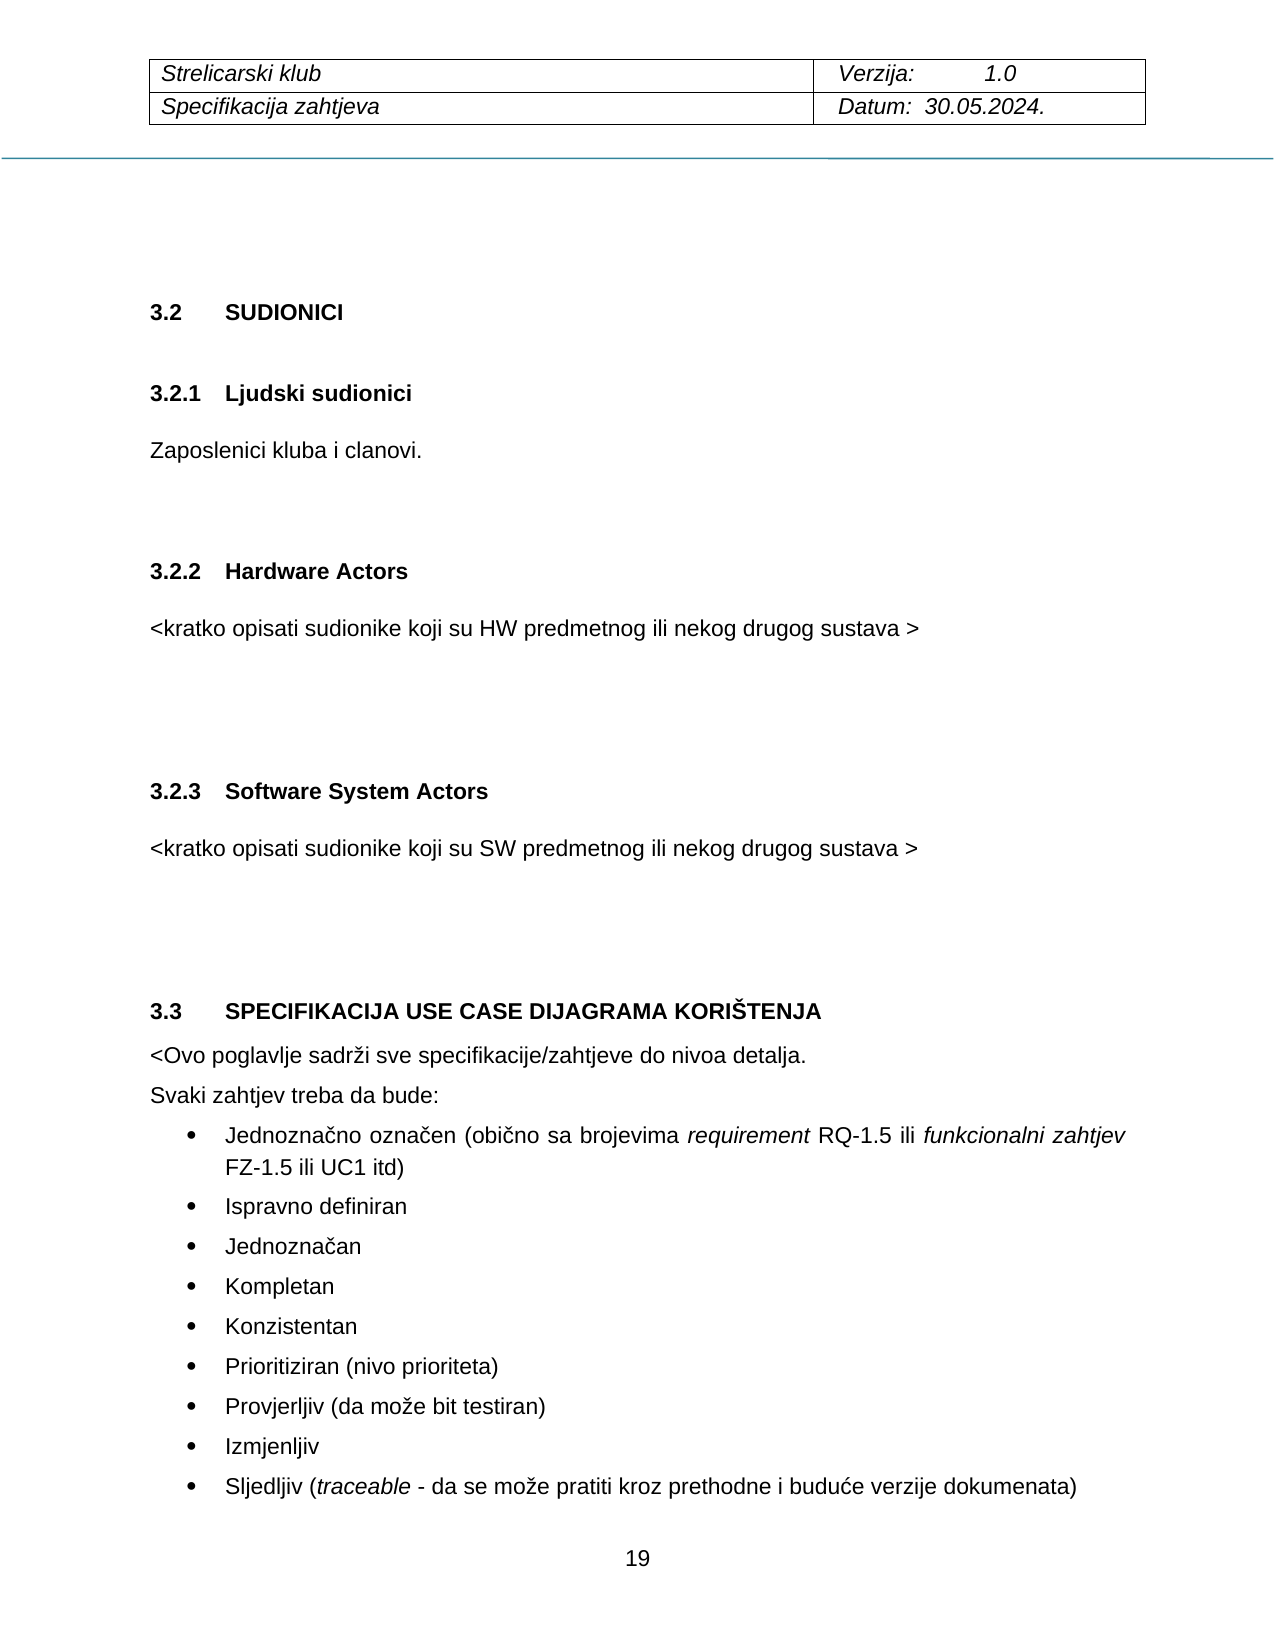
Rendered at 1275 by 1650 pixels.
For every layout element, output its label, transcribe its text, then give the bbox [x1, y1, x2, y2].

list Jednoznačan [187, 1233, 1125, 1259]
subtitle Hardware Actors [150, 558, 1125, 584]
list Ispravno definiran [187, 1193, 1125, 1220]
subtitle Ljudski sudionici [150, 380, 1125, 407]
list Sljedljiv (traceable - da se može pratiti kroz prethodne i buduće verzije dokumenata) [187, 1473, 1125, 1499]
list Prioritiziran (nivo prioriteta) [187, 1353, 1125, 1379]
text Zaposlenici kluba i clanovi. [150, 437, 1125, 463]
subtitle Specifikacija USE Case dijagrama korištenja [150, 998, 1125, 1024]
list Jednoznačno označen (obično sa brojevima requirement RQ-1.5 ili funkcionalni zahtjev FZ-1.5 ili UC1 itd) [187, 1122, 1125, 1180]
text Svaki zahtjev treba da bude: [150, 1082, 1125, 1108]
text <Ovo poglavlje sadrži sve specifikacije/zahtjeve do nivoa detalja. [150, 1042, 1125, 1068]
list Izmjenljiv [187, 1433, 1125, 1459]
subtitle sudionici [150, 299, 1125, 325]
subtitle Software System Actors [150, 778, 1125, 804]
list Kompletan [187, 1273, 1125, 1299]
text <kratko opisati sudionike koji su HW predmetnog ili nekog drugog sustava > [150, 615, 1125, 641]
text <kratko opisati sudionike koji su SW predmetnog ili nekog drugog sustava > [150, 835, 1125, 861]
list Konzistentan [187, 1313, 1125, 1339]
list Provjerljiv (da može bit testiran) [187, 1393, 1125, 1419]
